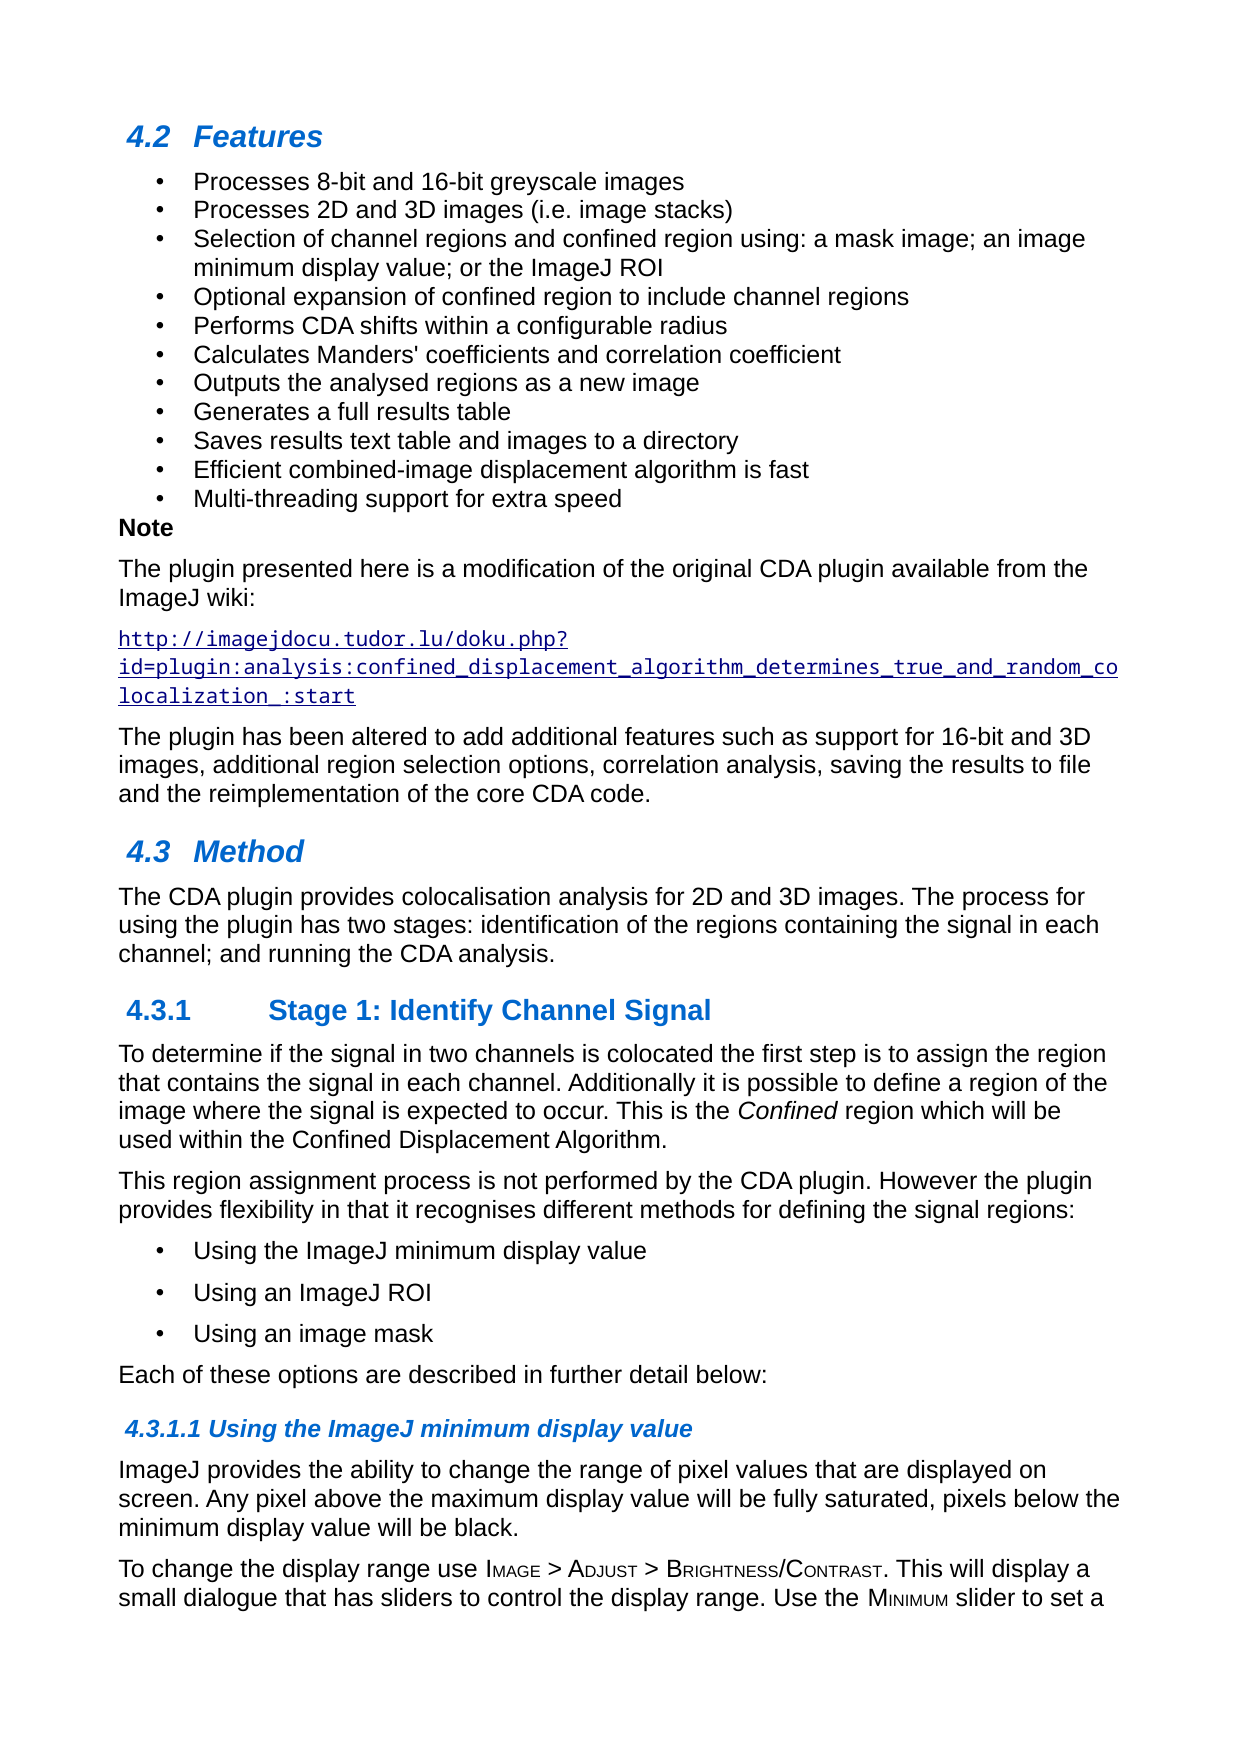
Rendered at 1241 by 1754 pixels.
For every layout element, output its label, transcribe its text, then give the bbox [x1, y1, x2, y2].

subtitle Features [118, 118, 1122, 154]
list Processes 2D and 3D images (i.e. image stacks) [156, 195, 1122, 224]
text Note [118, 513, 1122, 541]
subtitle Method [118, 833, 1122, 869]
list Efficient combined-image displacement algorithm is fast [156, 455, 1122, 484]
list Processes 8-bit and 16-bit greyscale images [156, 167, 1122, 195]
list Using the ImageJ minimum display value [156, 1236, 1122, 1265]
list Calculates Manders' coefficients and correlation coefficient [156, 339, 1122, 368]
subtitle Using the ImageJ minimum display value [118, 1414, 1122, 1443]
text The plugin presented here is a modification of the original CDA plugin available from the ImageJ wiki: [118, 554, 1122, 611]
list Generates a full results table [156, 397, 1122, 426]
list Using an ImageJ ROI [156, 1278, 1122, 1306]
text Each of these options are described in further detail below: [118, 1360, 1122, 1389]
list Saves results text table and images to a directory [156, 426, 1122, 455]
list Using an image mask [156, 1319, 1122, 1348]
list Performs CDA shifts within a configurable radius [156, 311, 1122, 339]
list Optional expansion of confined region to include channel regions [156, 282, 1122, 311]
text To determine if the signal in two channels is colocated the first step is to assign the region that contains the signal in each channel. Additionally it is possible to define a region of the image where the signal is expected to occur. This is the Confined region which will be used within the Confined Displacement Algorithm. [118, 1039, 1122, 1154]
text ImageJ provides the ability to change the range of pixel values that are displayed on screen. Any pixel above the maximum display value will be fully saturated, pixels below the minimum display value will be black. [118, 1455, 1122, 1541]
text http://imagejdocu.tudor.lu/doku.php?id=plugin:analysis:confined_displacement_algorithm_determines_true_and_random_colocalization_:start [118, 624, 1122, 709]
subtitle Stage 1: Identify Channel Signal [118, 993, 1122, 1026]
text This region assignment process is not performed by the CDA plugin. However the plugin provides flexibility in that it recognises different methods for defining the signal regions: [118, 1166, 1122, 1224]
text The plugin has been altered to add additional features such as support for 16-bit and 3D images, additional region selection options, correlation analysis, saving the results to file and the reimplementation of the core CDA code. [118, 722, 1122, 808]
list Outputs the analysed regions as a new image [156, 368, 1122, 397]
text The CDA plugin provides colocalisation analysis for 2D and 3D images. The process for using the plugin has two stages: identification of the regions containing the signal in each channel; and running the CDA analysis. [118, 881, 1122, 968]
text To change the display range use Image > Adjust > Brightness/Contrast. This will display a small dialogue that has sliders to control the display range. Use the Minimum slider to set a [118, 1554, 1122, 1611]
list Multi-threading support for extra speed [156, 484, 1122, 513]
list Selection of channel regions and confined region using: a mask image; an image minimum display value; or the ImageJ ROI [156, 224, 1122, 282]
